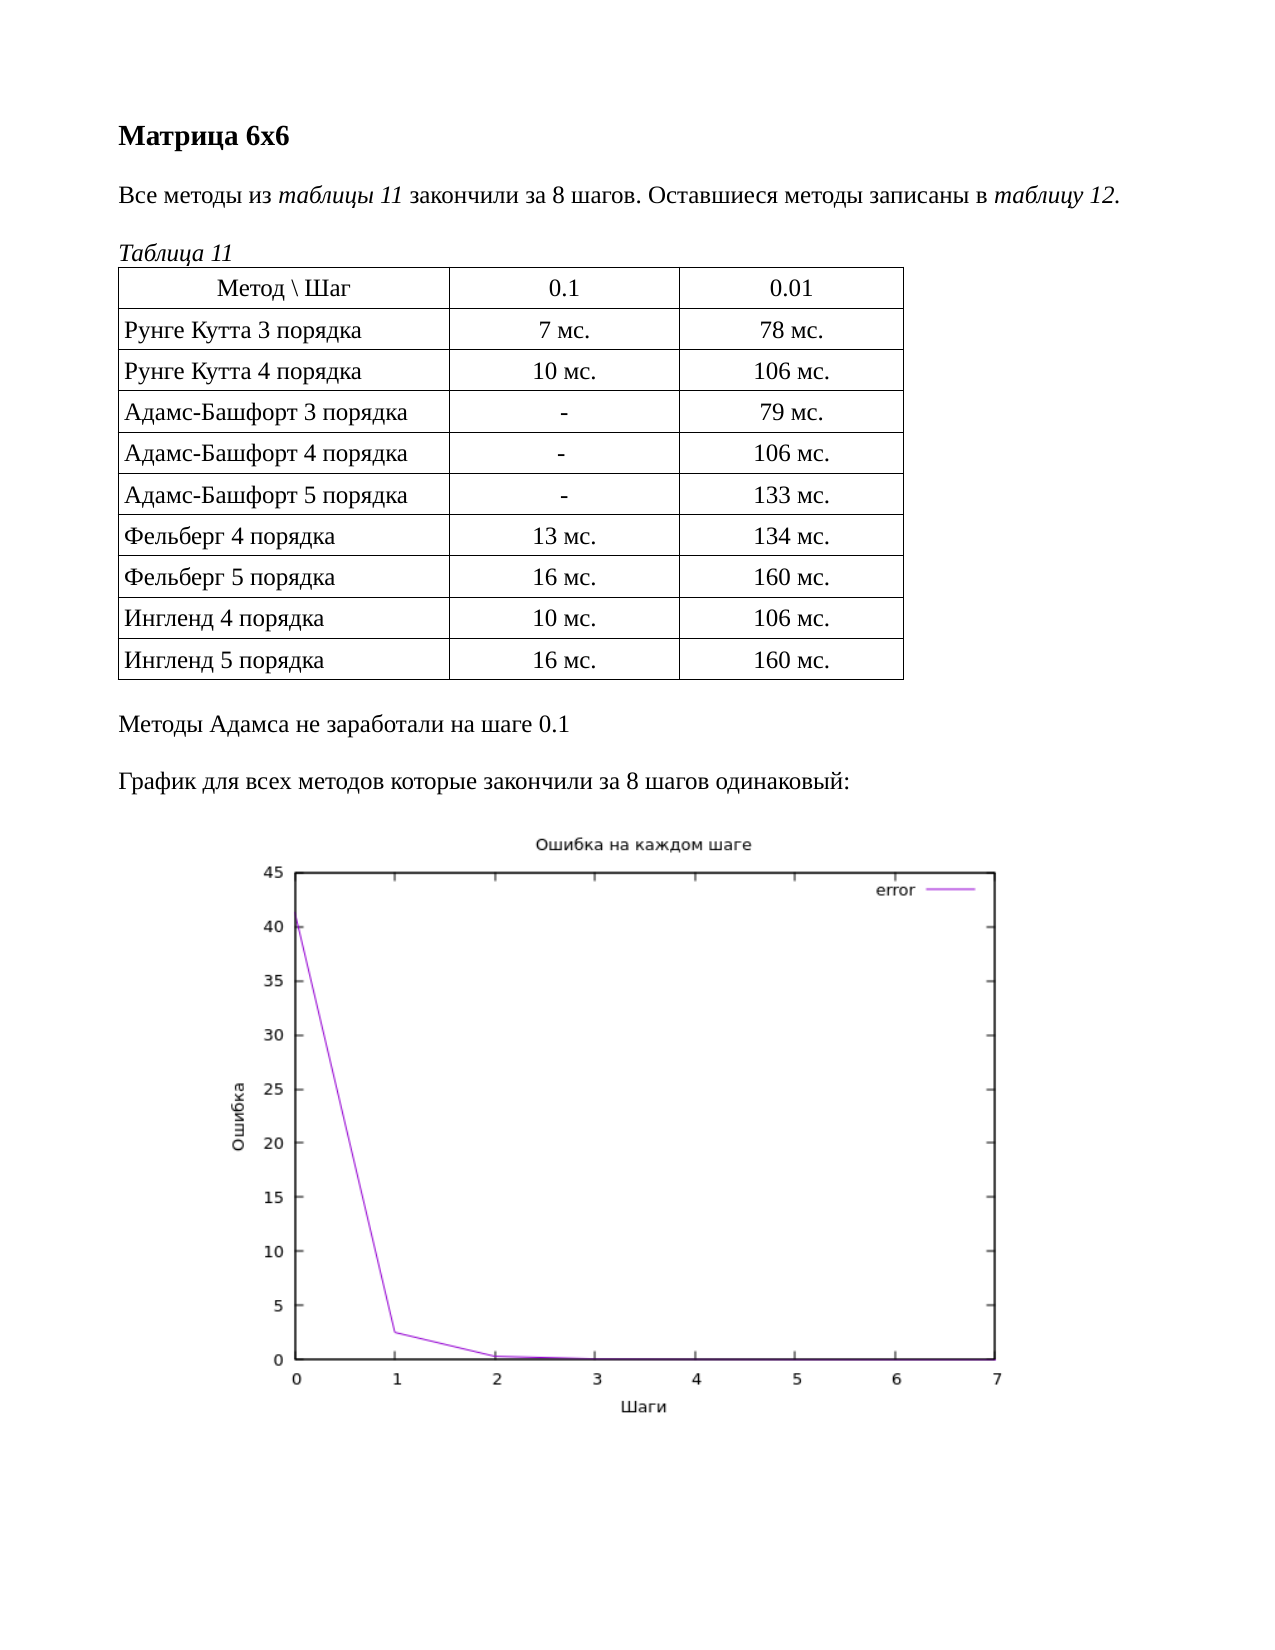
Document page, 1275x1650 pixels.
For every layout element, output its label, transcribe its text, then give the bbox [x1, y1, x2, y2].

text График для всех методов которые закончили за 8 шагов одинаковый: [118, 766, 1157, 795]
table_header Метод \ Шаг [119, 268, 449, 308]
table_header 0.1 [450, 268, 679, 308]
table_cell Рунге Кутта 4 порядка [119, 350, 449, 390]
table_cell 106 мс. [680, 350, 903, 390]
table_cell 106 мс. [680, 598, 903, 638]
table_cell - [450, 474, 679, 514]
table_cell 16 мс. [450, 556, 679, 597]
table_cell Адамс-Башфорт 5 порядка [119, 474, 449, 514]
table_cell 13 мс. [450, 515, 679, 555]
table_cell - [450, 433, 679, 473]
picture [220, 816, 1025, 1420]
table_cell Адамс-Башфорт 4 порядка [119, 433, 449, 473]
table_cell Фельберг 5 порядка [119, 556, 449, 597]
table_header 0.01 [680, 268, 903, 308]
table_cell Рунге Кутта 3 порядка [119, 309, 449, 349]
table_cell 7 мс. [450, 309, 679, 349]
table_cell 160 мс. [680, 639, 903, 679]
table_cell Адамс-Башфорт 3 порядка [119, 391, 449, 432]
table_cell 134 мс. [680, 515, 903, 555]
table_cell 106 мс. [680, 433, 903, 473]
table_cell 10 мс. [450, 350, 679, 390]
text Таблица 11 [118, 238, 1157, 267]
table_cell 160 мс. [680, 556, 903, 597]
table_cell 10 мс. [450, 598, 679, 638]
table_cell 16 мс. [450, 639, 679, 679]
table_cell Фельберг 4 порядка [119, 515, 449, 555]
text Матрица 6x6 [118, 118, 1157, 152]
table_cell Ингленд 5 порядка [119, 639, 449, 679]
table_cell - [450, 391, 679, 432]
table_cell 79 мс. [680, 391, 903, 432]
text Все методы из таблицы 11 закончили за 8 шагов. Оставшиеся методы записаны в таблицу 12. [118, 180, 1157, 209]
table_cell 78 мс. [680, 309, 903, 349]
text Методы Адамса не заработали на шаге 0.1 [118, 709, 1157, 738]
table_cell Ингленд 4 порядка [119, 598, 449, 638]
table_cell 133 мс. [680, 474, 903, 514]
